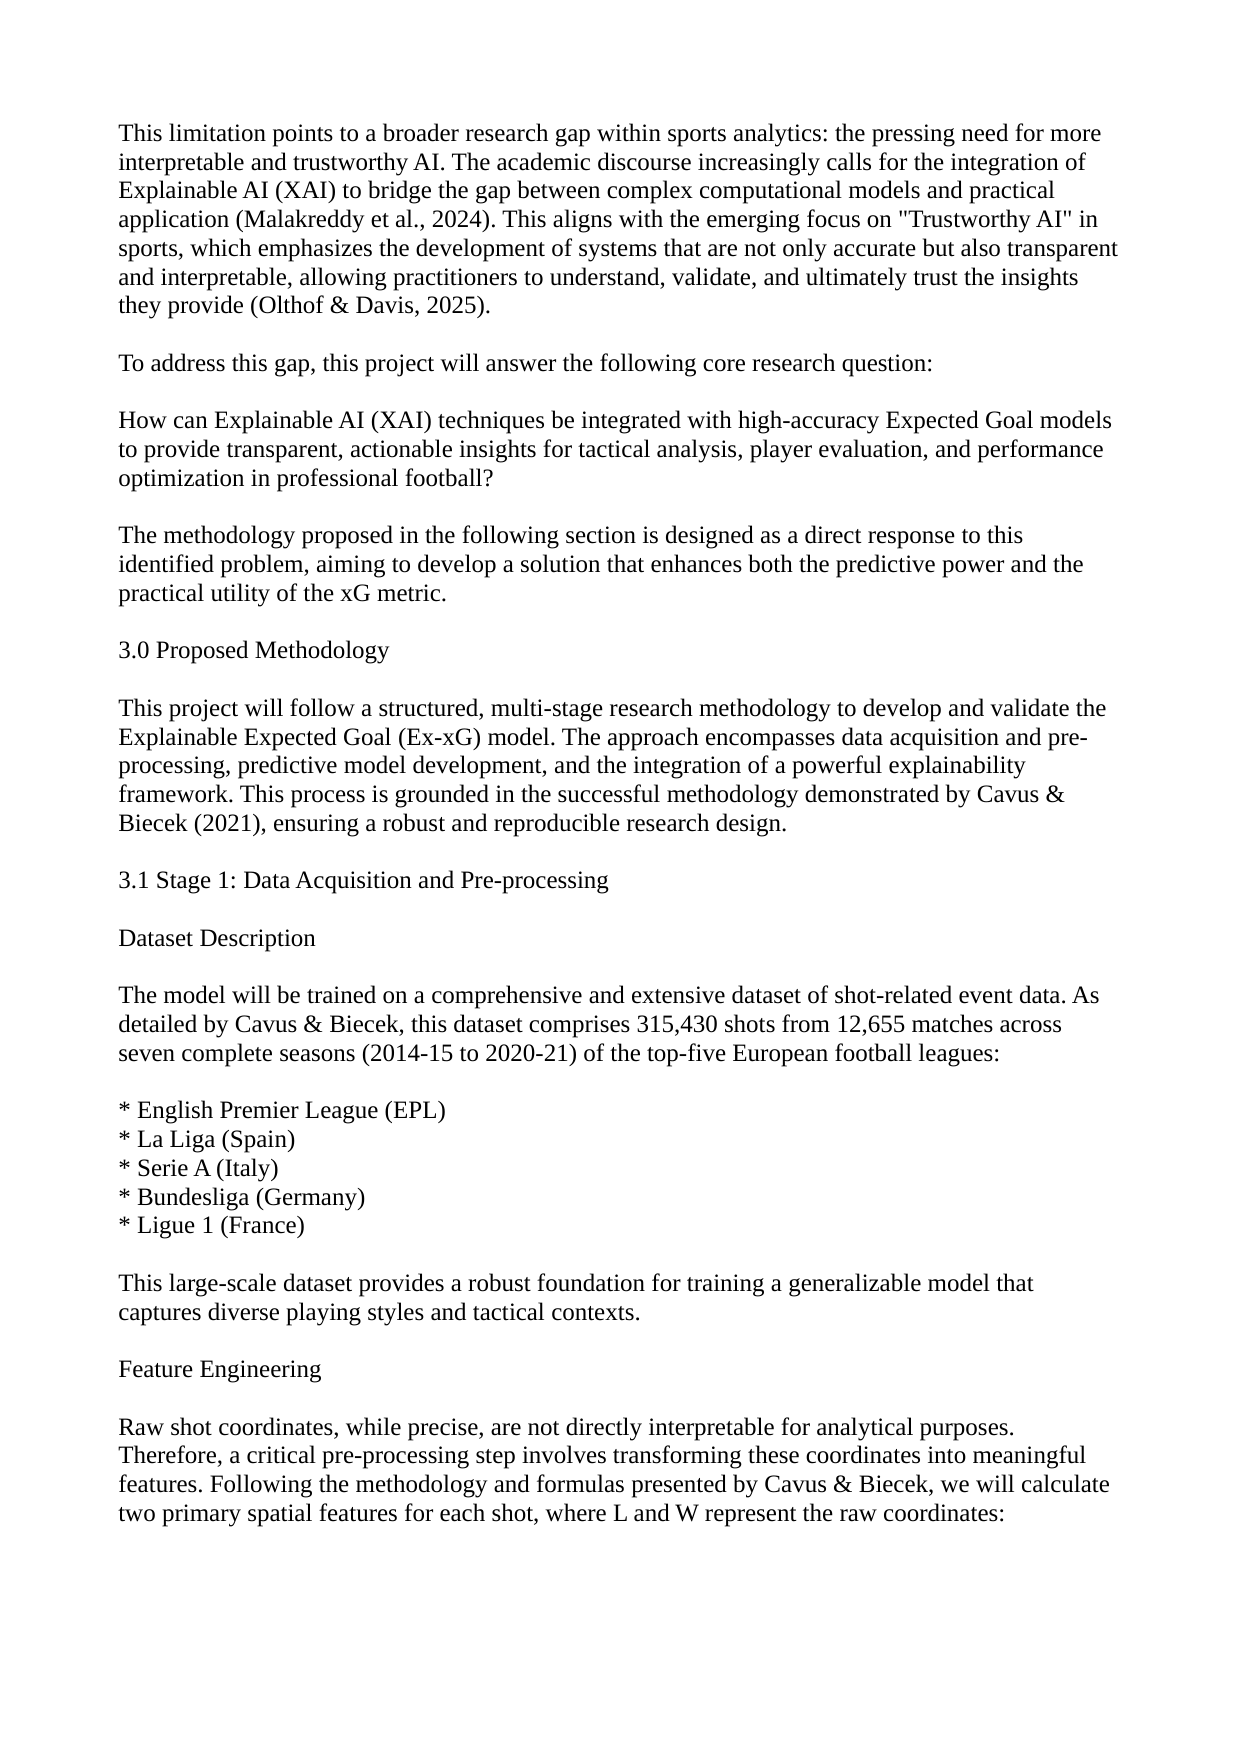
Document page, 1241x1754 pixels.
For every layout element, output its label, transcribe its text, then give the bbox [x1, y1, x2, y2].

text This project will follow a structured, multi-stage research methodology to develop and validate the Explainable Expected Goal (Ex-xG) model. The approach encompasses data acquisition and pre-processing, predictive model development, and the integration of a powerful explainability framework. This process is grounded in the successful methodology demonstrated by Cavus & Biecek (2021), ensuring a robust and reproducible research design. [118, 693, 1122, 837]
text * Serie A (Italy) [118, 1153, 1122, 1182]
text * English Premier League (EPL) [118, 1096, 1122, 1124]
text The methodology proposed in the following section is designed as a direct response to this identified problem, aiming to develop a solution that enhances both the predictive power and the practical utility of the xG metric. [118, 521, 1122, 607]
text To address this gap, this project will answer the following core research question: [118, 348, 1122, 377]
text How can Explainable AI (XAI) techniques be integrated with high-accuracy Expected Goal models to provide transparent, actionable insights for tactical analysis, player evaluation, and performance optimization in professional football? [118, 406, 1122, 492]
text * Bundesliga (Germany) [118, 1182, 1122, 1211]
text Raw shot coordinates, while precise, are not directly interpretable for analytical purposes. Therefore, a critical pre-processing step involves transforming these coordinates into meaningful features. Following the methodology and formulas presented by Cavus & Biecek, we will calculate two primary spatial features for each shot, where L and W represent the raw coordinates: [118, 1412, 1122, 1527]
text Feature Engineering [118, 1354, 1122, 1383]
text This large-scale dataset provides a robust foundation for training a generalizable model that captures diverse playing styles and tactical contexts. [118, 1268, 1122, 1326]
text Dataset Description [118, 923, 1122, 952]
text * La Liga (Spain) [118, 1124, 1122, 1153]
text This limitation points to a broader research gap within sports analytics: the pressing need for more interpretable and trustworthy AI. The academic discourse increasingly calls for the integration of Explainable AI (XAI) to bridge the gap between complex computational models and practical application (Malakreddy et al., 2024). This aligns with the emerging focus on "Trustworthy AI" in sports, which emphasizes the development of systems that are not only accurate but also transparent and interpretable, allowing practitioners to understand, validate, and ultimately trust the insights they provide (Olthof & Davis, 2025). [118, 118, 1122, 319]
text 3.0 Proposed Methodology [118, 636, 1122, 664]
text 3.1 Stage 1: Data Acquisition and Pre-processing [118, 866, 1122, 894]
text * Ligue 1 (France) [118, 1211, 1122, 1239]
text The model will be trained on a comprehensive and extensive dataset of shot-related event data. As detailed by Cavus & Biecek, this dataset comprises 315,430 shots from 12,655 matches across seven complete seasons (2014-15 to 2020-21) of the top-five European football leagues: [118, 981, 1122, 1067]
